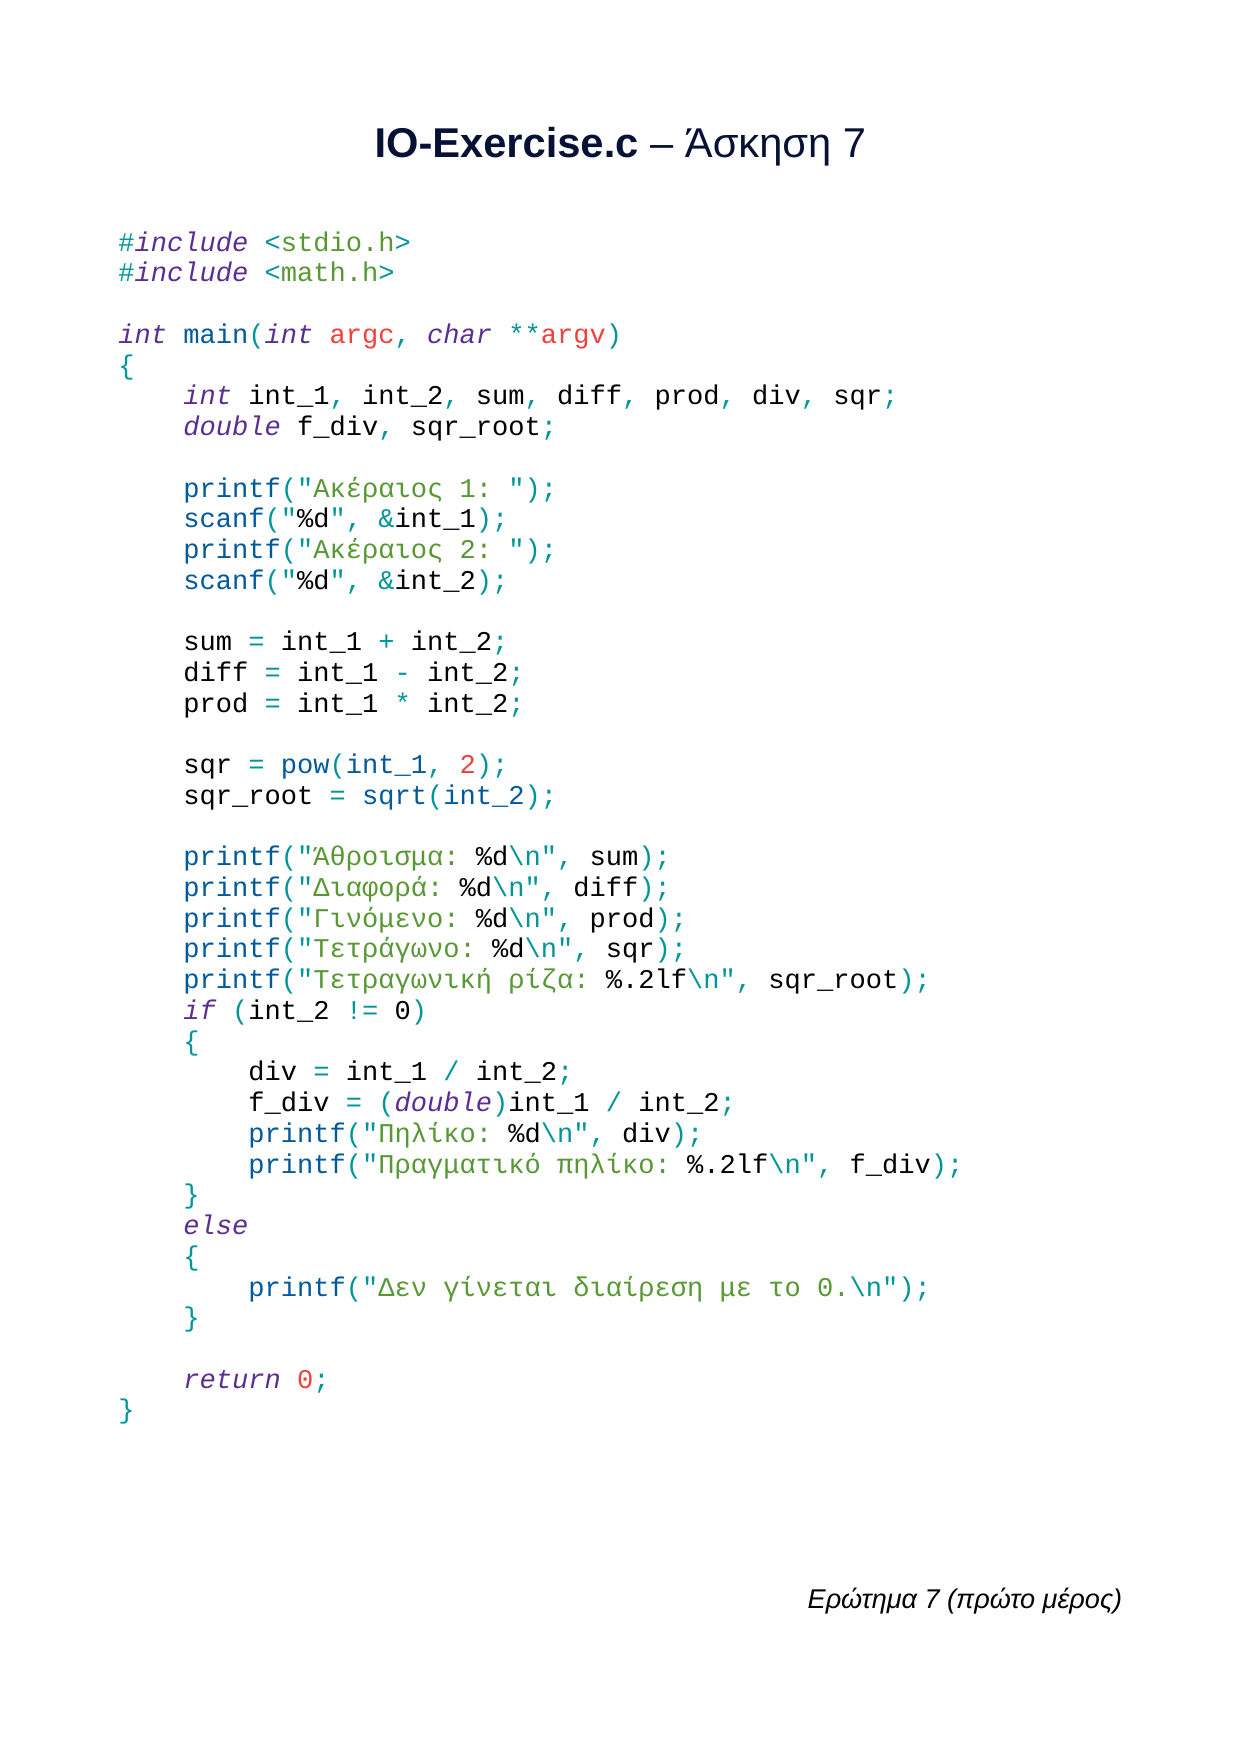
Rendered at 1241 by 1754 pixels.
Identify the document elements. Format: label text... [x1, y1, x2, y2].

text div = int_1 / int_2; [118, 1058, 1122, 1089]
text scanf("%d", &int_2); [118, 567, 1122, 597]
text } [118, 1396, 1122, 1427]
text diff = int_1 - int_2; [118, 659, 1122, 689]
text sqr = pow(int_1, 2); [118, 751, 1122, 782]
text f_div = (double)int_1 / int_2; [118, 1089, 1122, 1120]
text printf("Άθροισμα: %d\n", sum); [118, 843, 1122, 874]
text int main(int argc, char **argv) [118, 321, 1122, 351]
text Ερώτημα 7 (πρώτο μέρος) [118, 1583, 1122, 1614]
text printf("Πραγματικό πηλίκο: %.2lf\n", f_div); [118, 1150, 1122, 1181]
text int int_1, int_2, sum, diff, prod, div, sqr; [118, 382, 1122, 413]
text { [118, 351, 1122, 382]
text sum = int_1 + int_2; [118, 628, 1122, 659]
text #include <math.h> [118, 259, 1122, 290]
text printf("Τετραγωνική ρίζα: %.2lf\n", sqr_root); [118, 966, 1122, 997]
text if (int_2 != 0) [118, 997, 1122, 1027]
text printf("Διαφορά: %d\n", diff); [118, 874, 1122, 904]
text printf("Τετράγωνο: %d\n", sqr); [118, 935, 1122, 966]
text printf("Δεν γίνεται διαίρεση με το 0.\n"); [118, 1273, 1122, 1304]
text printf("Ακέραιος 2: "); [118, 536, 1122, 567]
text prod = int_1 * int_2; [118, 689, 1122, 720]
text } [118, 1304, 1122, 1335]
text IO-Exercise.c – Άσκηση 7 [118, 118, 1122, 166]
text scanf("%d", &int_1); [118, 505, 1122, 536]
text } [118, 1181, 1122, 1212]
text #include <stdio.h> [118, 228, 1122, 259]
text else [118, 1212, 1122, 1243]
text return 0; [118, 1366, 1122, 1396]
text printf("Ακέραιος 1: "); [118, 474, 1122, 505]
text sqr_root = sqrt(int_2); [118, 782, 1122, 812]
text double f_div, sqr_root; [118, 413, 1122, 444]
text { [118, 1027, 1122, 1058]
text { [118, 1243, 1122, 1273]
text printf("Γινόμενο: %d\n", prod); [118, 904, 1122, 935]
text printf("Πηλίκο: %d\n", div); [118, 1120, 1122, 1150]
